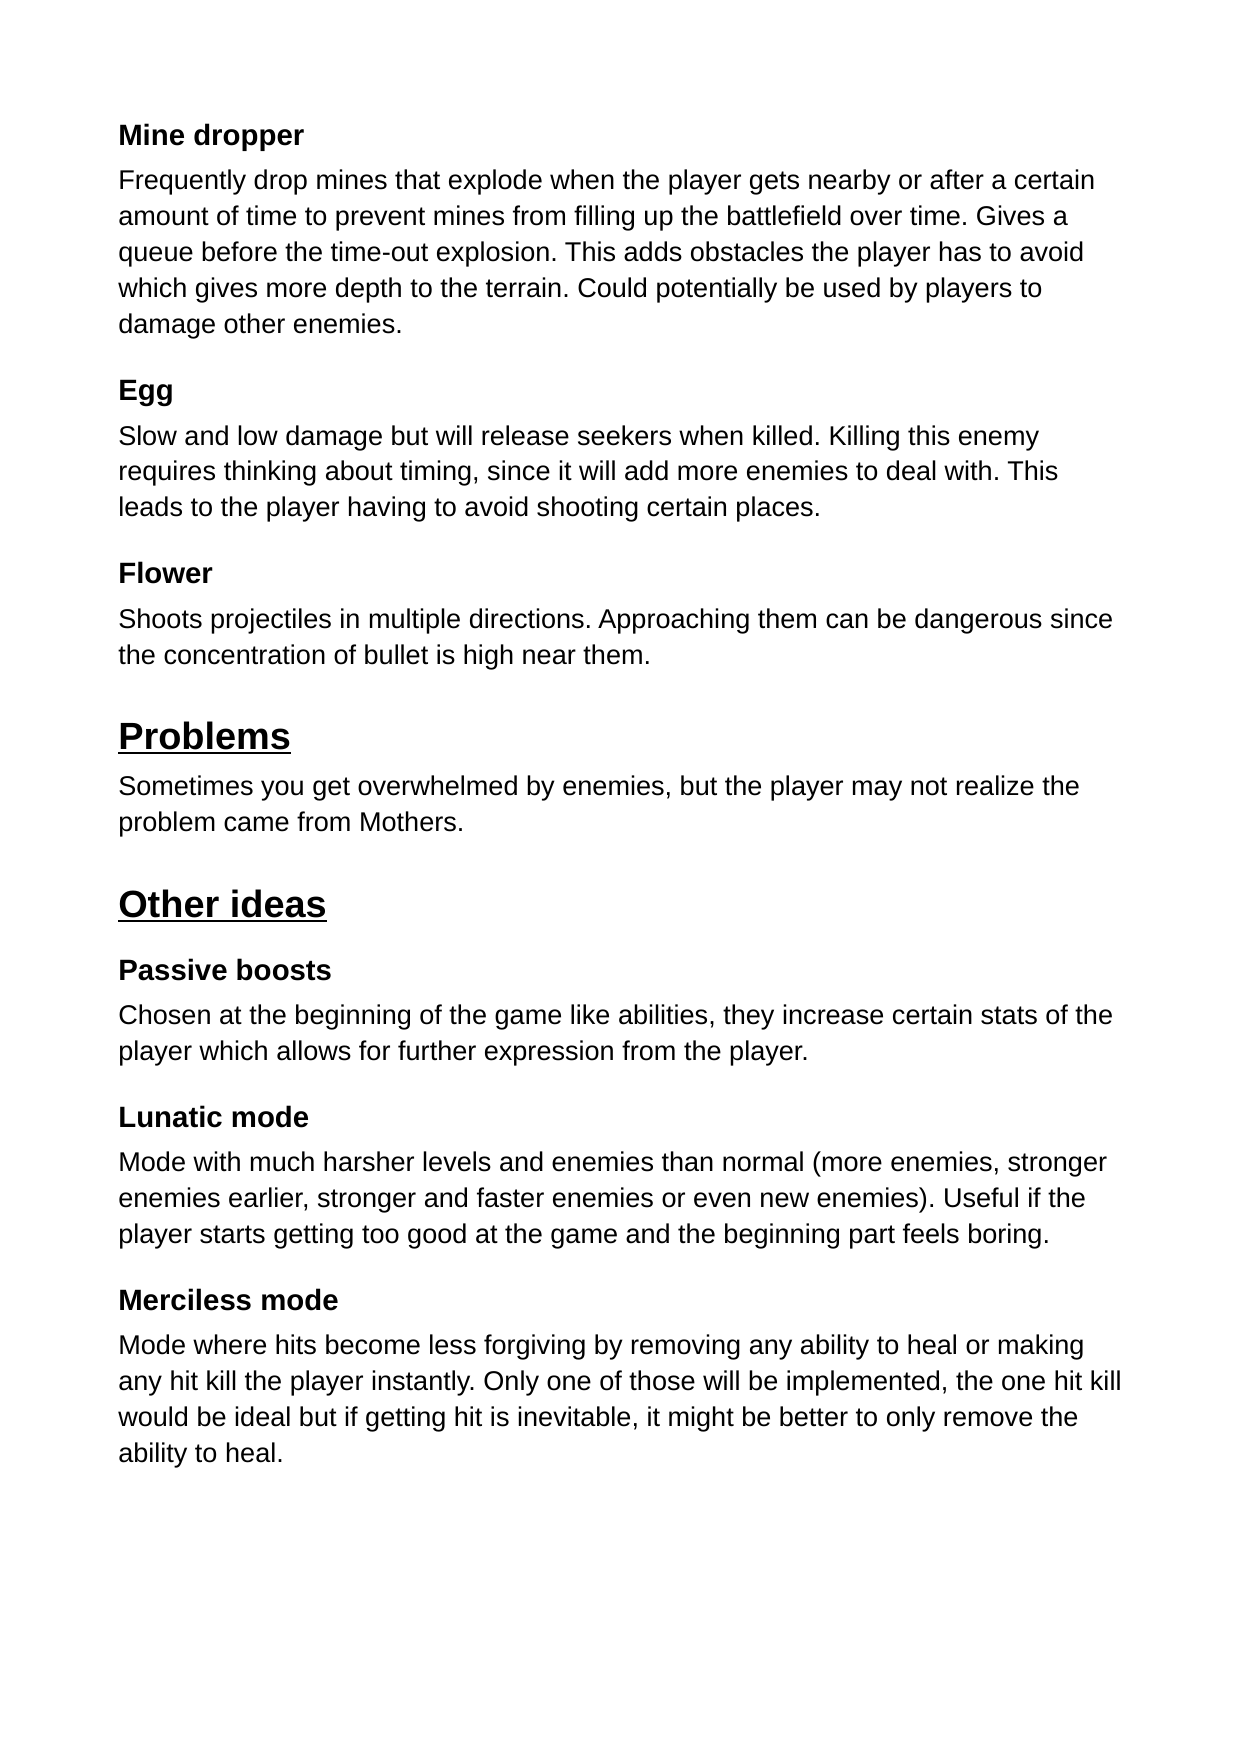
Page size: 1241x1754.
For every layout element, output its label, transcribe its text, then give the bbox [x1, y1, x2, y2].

text Frequently drop mines that explode when the player gets nearby or after a certain amount of time to prevent mines from filling up the battlefield over time. Gives a queue before the time-out explosion. This adds obstacles the player has to avoid which gives more depth to the terrain. Could potentially be used by players to damage other enemies. [118, 164, 1122, 339]
subtitle Other ideas [118, 882, 1122, 925]
subtitle Problems [118, 714, 1122, 758]
text Shoots projectiles in multiple directions. Approaching them can be dangerous since the concentration of bullet is high near them. [118, 603, 1122, 670]
subtitle Flower [118, 556, 1122, 590]
text Slow and low damage but will release seekers when killed. Killing this enemy requires thinking about timing, since it will add more enemies to deal with. This leads to the player having to avoid shooting certain places. [118, 419, 1122, 523]
subtitle Mine dropper [118, 118, 1122, 152]
text Sometimes you get overwhelmed by enemies, but the player may not realize the problem came from Mothers. [118, 770, 1122, 837]
subtitle Merciless mode [118, 1283, 1122, 1317]
subtitle Egg [118, 373, 1122, 407]
text Mode with much harsher levels and enemies than normal (more enemies, stronger enemies earlier, stronger and faster enemies or even new enemies). Useful if the player starts getting too good at the game and the beginning part feels boring. [118, 1146, 1122, 1249]
subtitle Lunatic mode [118, 1100, 1122, 1133]
text Mode where hits become less forgiving by removing any ability to heal or making any hit kill the player instantly. Only one of those will be implemented, the one hit kill would be ideal but if getting hit is inevitable, it might be better to only remove the ability to heal. [118, 1329, 1122, 1468]
text Chosen at the beginning of the game like abilities, they increase certain stats of the player which allows for further expression from the player. [118, 999, 1122, 1066]
subtitle Passive boosts [118, 952, 1122, 986]
